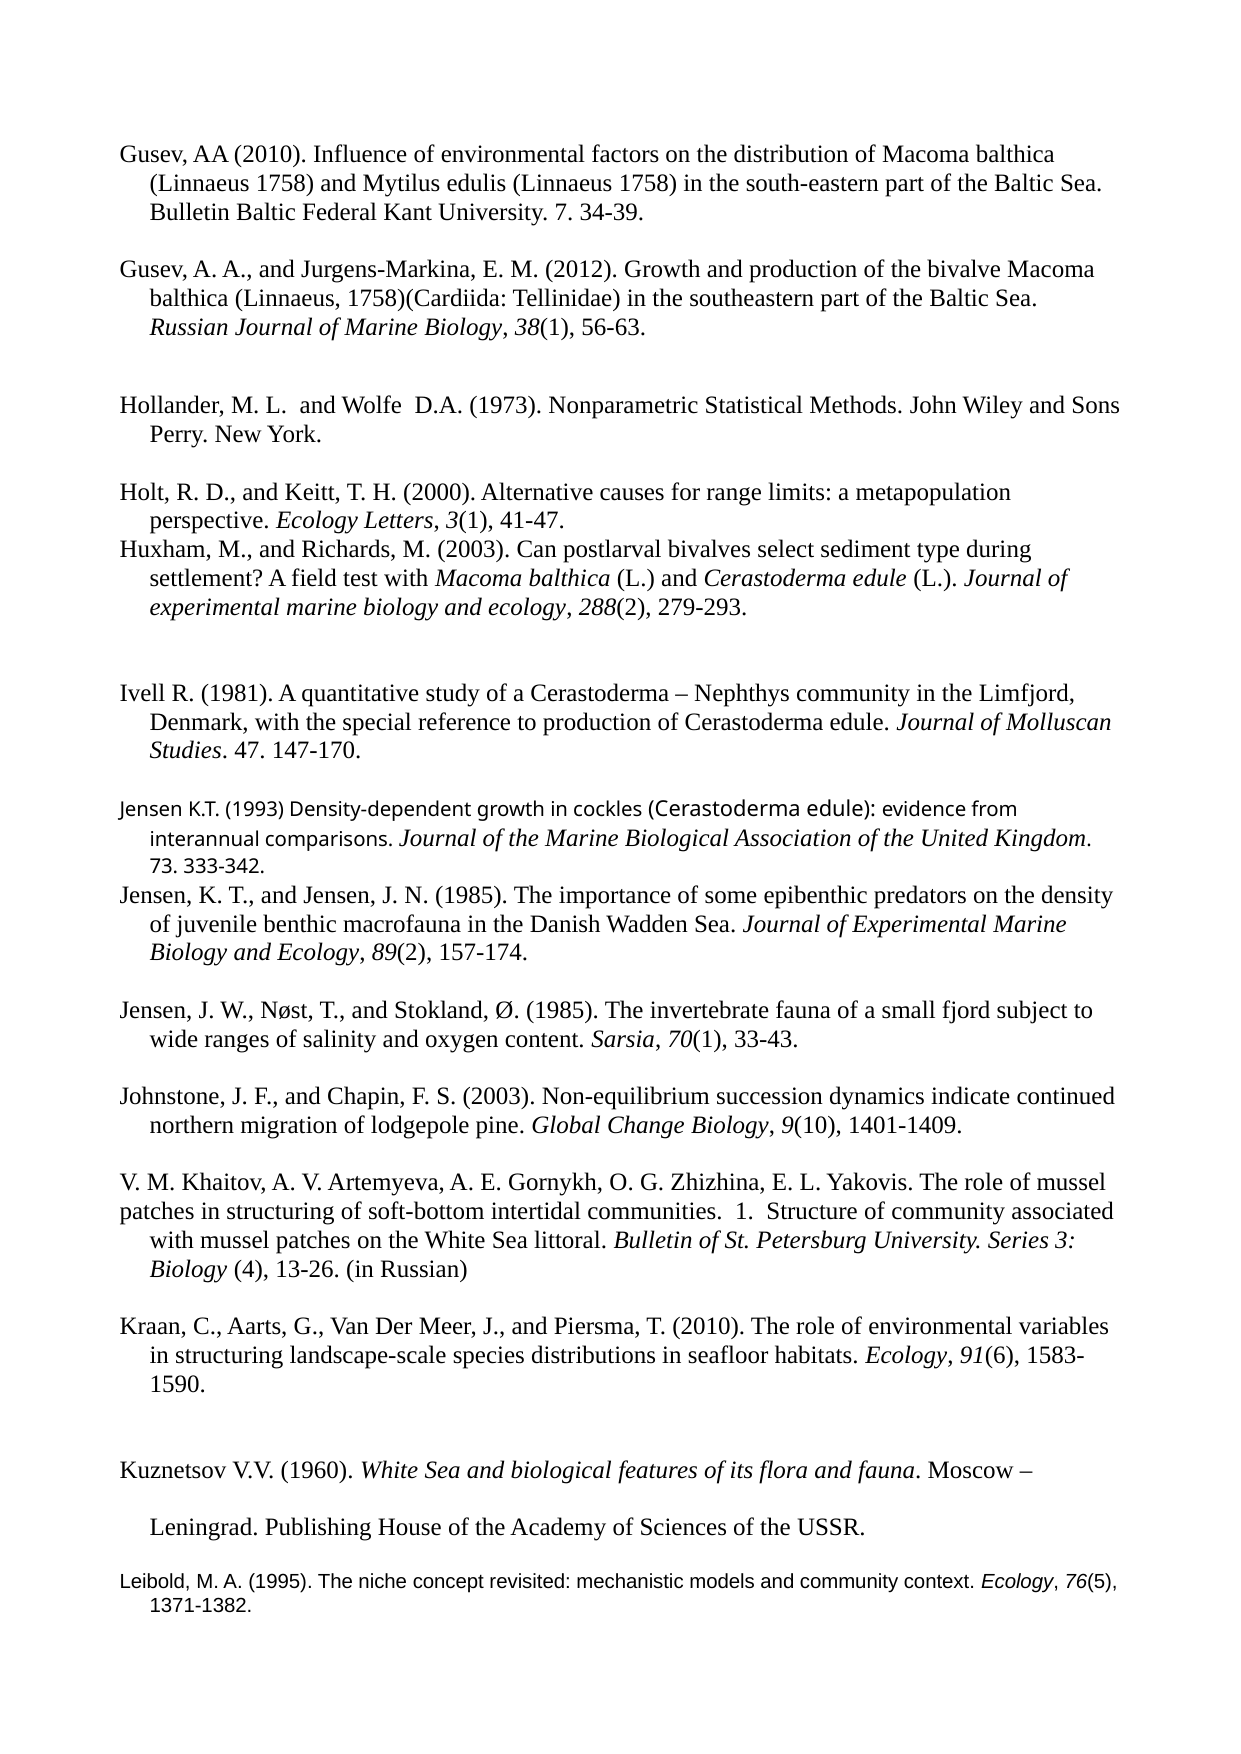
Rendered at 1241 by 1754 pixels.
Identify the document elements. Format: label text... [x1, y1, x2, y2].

text Kraan, C., Aarts, G., Van Der Meer, J., and Piersma, T. (2010). The role of environmental variables in structuring landscape-scale species distributions in seafloor habitats. Ecology, 91(6), 1583-1590. [119, 1311, 1122, 1397]
text Ivell R. (1981). A quantitative study of a Cerastoderma – Nephthys community in the Limfjord, Denmark, with the special reference to production of Cerastoderma edule. Journal of Molluscan Studies. 47. 147-170. [119, 678, 1122, 764]
text Hollander, M. L. and Wolfe D.A. (1973). Nonparametric Statistical Methods. John Wiley and Sons Perry. New York. [119, 391, 1122, 448]
text Jensen, K. T., and Jensen, J. N. (1985). The importance of some epibenthic predators on the density of juvenile benthic macrofauna in the Danish Wadden Sea. Journal of Experimental Marine Biology and Ecology, 89(2), 157-174. [119, 880, 1122, 966]
text Gusev, AA (2010). Influence of environmental factors on the distribution of Macoma balthica (Linnaeus 1758) and Mytilus edulis (Linnaeus 1758) in the south-eastern part of the Baltic Sea. Bulletin Baltic Federal Kant University. 7. 34-39. [119, 139, 1122, 226]
text Johnstone, J. F., and Chapin, F. S. (2003). Non‐equilibrium succession dynamics indicate continued northern migration of lodgepole pine. Global Change Biology, 9(10), 1401-1409. [119, 1081, 1122, 1139]
text Leibold, M. A. (1995). The niche concept revisited: mechanistic models and community context. Ecology, 76(5), 1371-1382. [119, 1570, 1122, 1617]
text Holt, R. D., and Keitt, T. H. (2000). Alternative causes for range limits: a metapopulation perspective. Ecology Letters, 3(1), 41-47. [119, 477, 1122, 534]
text Jensen K.T. (1993) Density-dependent growth in cockles (Cerastoderma edule): evidence from interannual comparisons. Journal of the Marine Biological Association of the United Kingdom. 73. 333-342. [119, 793, 1122, 880]
text Kuznetsov V.V. (1960). White Sea and biological features of its flora and fauna. Moscow – Leningrad. Publishing House of the Academy of Sciences of the USSR. [119, 1455, 1122, 1541]
text patches in structuring of soft-bottom intertidal communities. 1. Structure of community associated with mussel patches on the White Sea littoral. Bulletin of St. Petersburg University. Series 3: Biology (4), 13-26. (in Russian) [119, 1196, 1122, 1282]
text Jensen, J. W., Nøst, T., and Stokland, Ø. (1985). The invertebrate fauna of a small fjord subject to wide ranges of salinity and oxygen content. Sarsia, 70(1), 33-43. [119, 995, 1122, 1052]
text Gusev, A. A., and Jurgens-Markina, E. M. (2012). Growth and production of the bivalve Macoma balthica (Linnaeus, 1758)(Cardiida: Tellinidae) in the southeastern part of the Baltic Sea. Russian Journal of Marine Biology, 38(1), 56-63. [119, 254, 1122, 341]
text V. M. Khaitov, A. V. Artemyeva, A. E. Gornykh, O. G. Zhizhina, E. L. Yakovis. The role of mussel [119, 1167, 1122, 1196]
text Huxham, M., and Richards, M. (2003). Can postlarval bivalves select sediment type during settlement? A field test with Macoma balthica (L.) and Cerastoderma edule (L.). Journal of experimental marine biology and ecology, 288(2), 279-293. [119, 534, 1122, 621]
